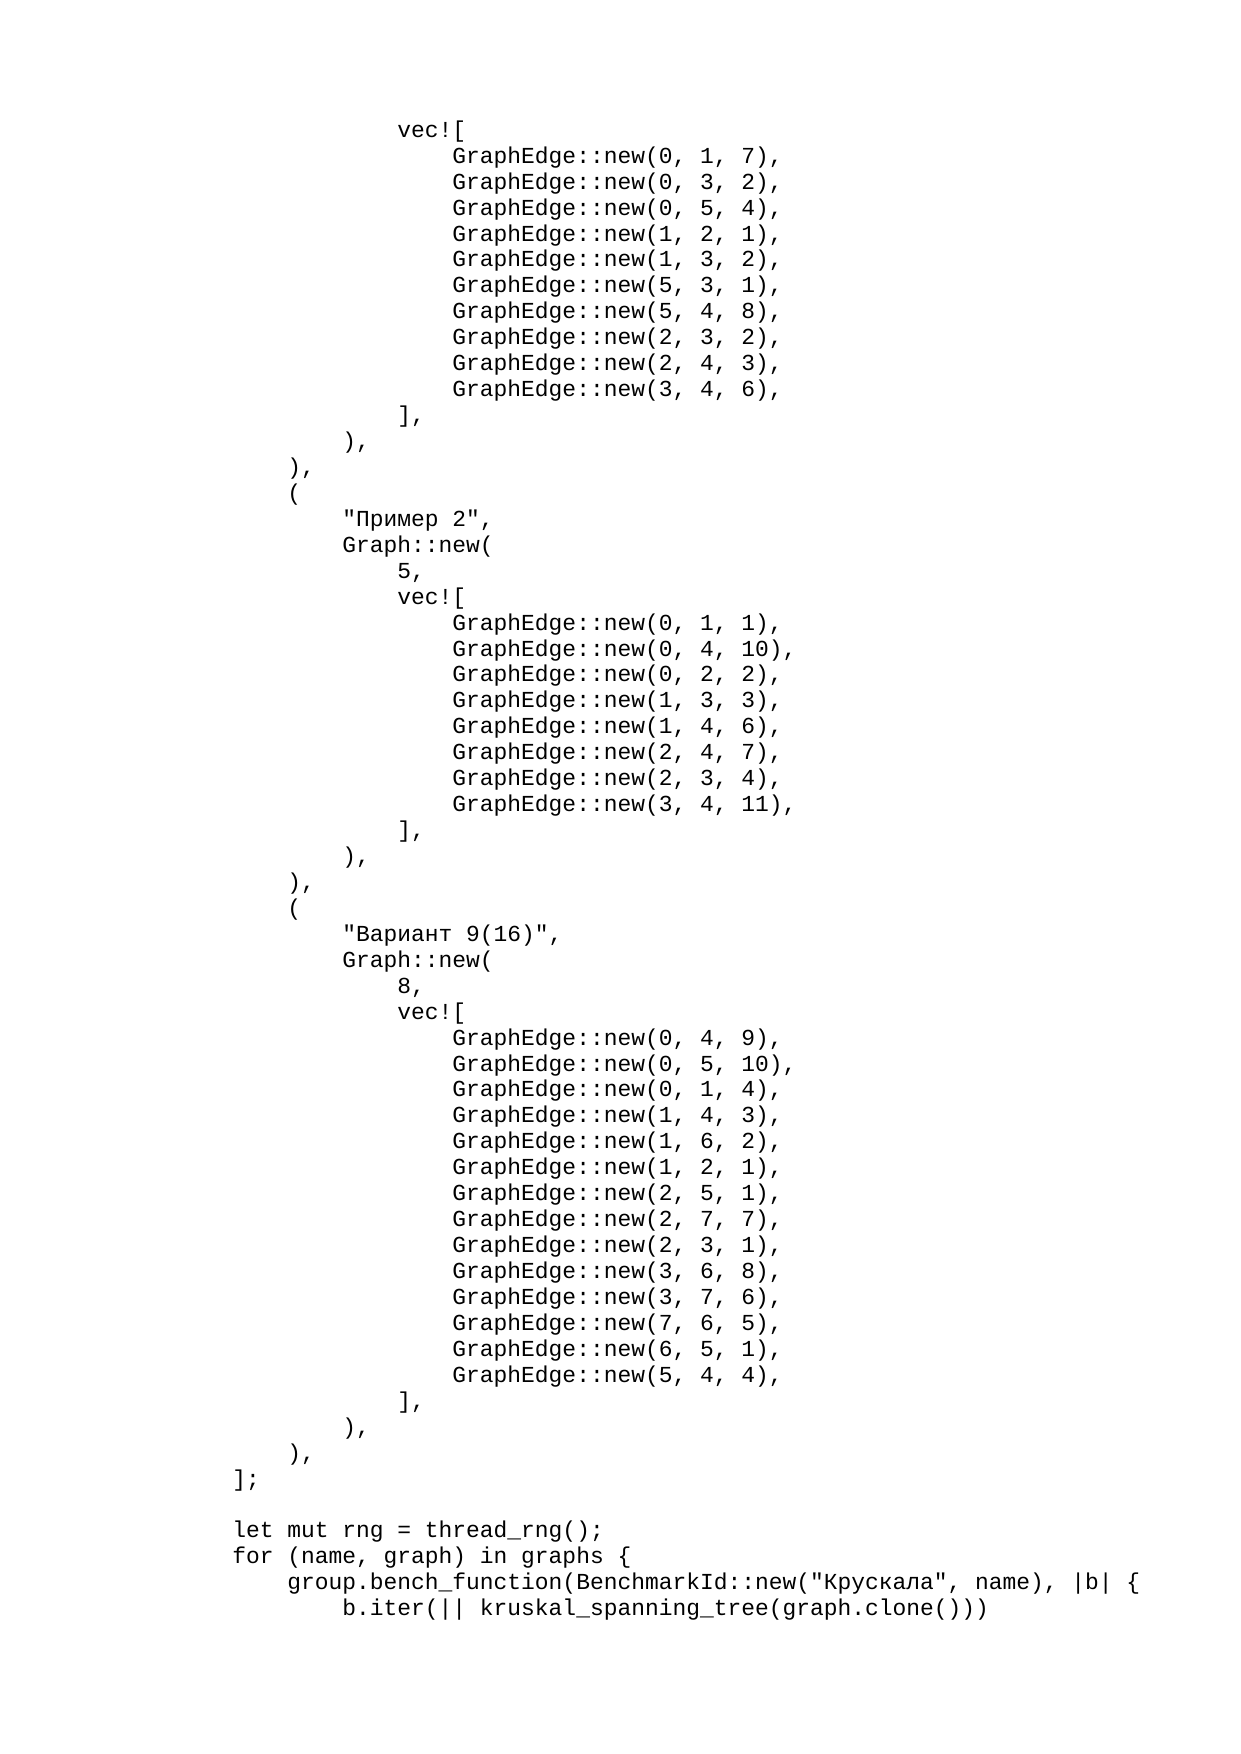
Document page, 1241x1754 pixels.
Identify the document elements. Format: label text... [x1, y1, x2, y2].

text GraphEdge::new(2, 4, 3), [177, 352, 1152, 377]
text GraphEdge::new(1, 3, 3), [177, 689, 1152, 715]
text "Вариант 9(16)", [177, 922, 1152, 948]
text 5, [177, 559, 1152, 585]
text GraphEdge::new(3, 6, 8), [177, 1259, 1152, 1285]
text GraphEdge::new(3, 7, 6), [177, 1285, 1152, 1311]
text ), [177, 844, 1152, 870]
text GraphEdge::new(1, 3, 2), [177, 248, 1152, 274]
text GraphEdge::new(2, 3, 4), [177, 767, 1152, 792]
text ), [177, 1441, 1152, 1467]
text GraphEdge::new(0, 4, 9), [177, 1026, 1152, 1052]
text GraphEdge::new(0, 4, 10), [177, 637, 1152, 663]
text GraphEdge::new(1, 2, 1), [177, 1156, 1152, 1182]
text GraphEdge::new(3, 4, 6), [177, 377, 1152, 403]
text GraphEdge::new(2, 3, 2), [177, 326, 1152, 352]
text 8, [177, 974, 1152, 1000]
text group.bench_function(BenchmarkId::new("Крускала", name), |b| { [177, 1571, 1152, 1597]
text GraphEdge::new(5, 3, 1), [177, 274, 1152, 300]
text GraphEdge::new(0, 5, 4), [177, 196, 1152, 222]
text GraphEdge::new(7, 6, 5), [177, 1311, 1152, 1337]
text vec![ [177, 585, 1152, 611]
text for (name, graph) in graphs { [177, 1545, 1152, 1571]
text ], [177, 818, 1152, 844]
text b.iter(|| kruskal_spanning_tree(graph.clone())) [177, 1597, 1152, 1622]
text GraphEdge::new(3, 4, 11), [177, 792, 1152, 818]
text vec![ [177, 118, 1152, 144]
text GraphEdge::new(0, 3, 2), [177, 170, 1152, 196]
text GraphEdge::new(2, 4, 7), [177, 741, 1152, 767]
text GraphEdge::new(1, 4, 3), [177, 1104, 1152, 1130]
text let mut rng = thread_rng(); [177, 1519, 1152, 1545]
text GraphEdge::new(2, 5, 1), [177, 1182, 1152, 1207]
text "Пример 2", [177, 507, 1152, 533]
text GraphEdge::new(2, 3, 1), [177, 1233, 1152, 1259]
text ), [177, 429, 1152, 455]
text ]; [177, 1467, 1152, 1493]
text GraphEdge::new(0, 1, 4), [177, 1078, 1152, 1104]
text GraphEdge::new(5, 4, 8), [177, 300, 1152, 326]
text vec![ [177, 1000, 1152, 1026]
text GraphEdge::new(1, 4, 6), [177, 715, 1152, 741]
text ), [177, 455, 1152, 481]
text ( [177, 896, 1152, 922]
text GraphEdge::new(0, 1, 7), [177, 144, 1152, 170]
text ], [177, 403, 1152, 429]
text GraphEdge::new(0, 5, 10), [177, 1052, 1152, 1078]
text GraphEdge::new(2, 7, 7), [177, 1207, 1152, 1233]
text GraphEdge::new(1, 6, 2), [177, 1130, 1152, 1156]
text Graph::new( [177, 948, 1152, 974]
text ), [177, 870, 1152, 896]
text ), [177, 1415, 1152, 1441]
text Graph::new( [177, 533, 1152, 559]
text ( [177, 481, 1152, 507]
text GraphEdge::new(1, 2, 1), [177, 222, 1152, 248]
text GraphEdge::new(6, 5, 1), [177, 1337, 1152, 1363]
text ], [177, 1389, 1152, 1415]
text GraphEdge::new(0, 1, 1), [177, 611, 1152, 637]
text GraphEdge::new(0, 2, 2), [177, 663, 1152, 689]
text GraphEdge::new(5, 4, 4), [177, 1363, 1152, 1389]
